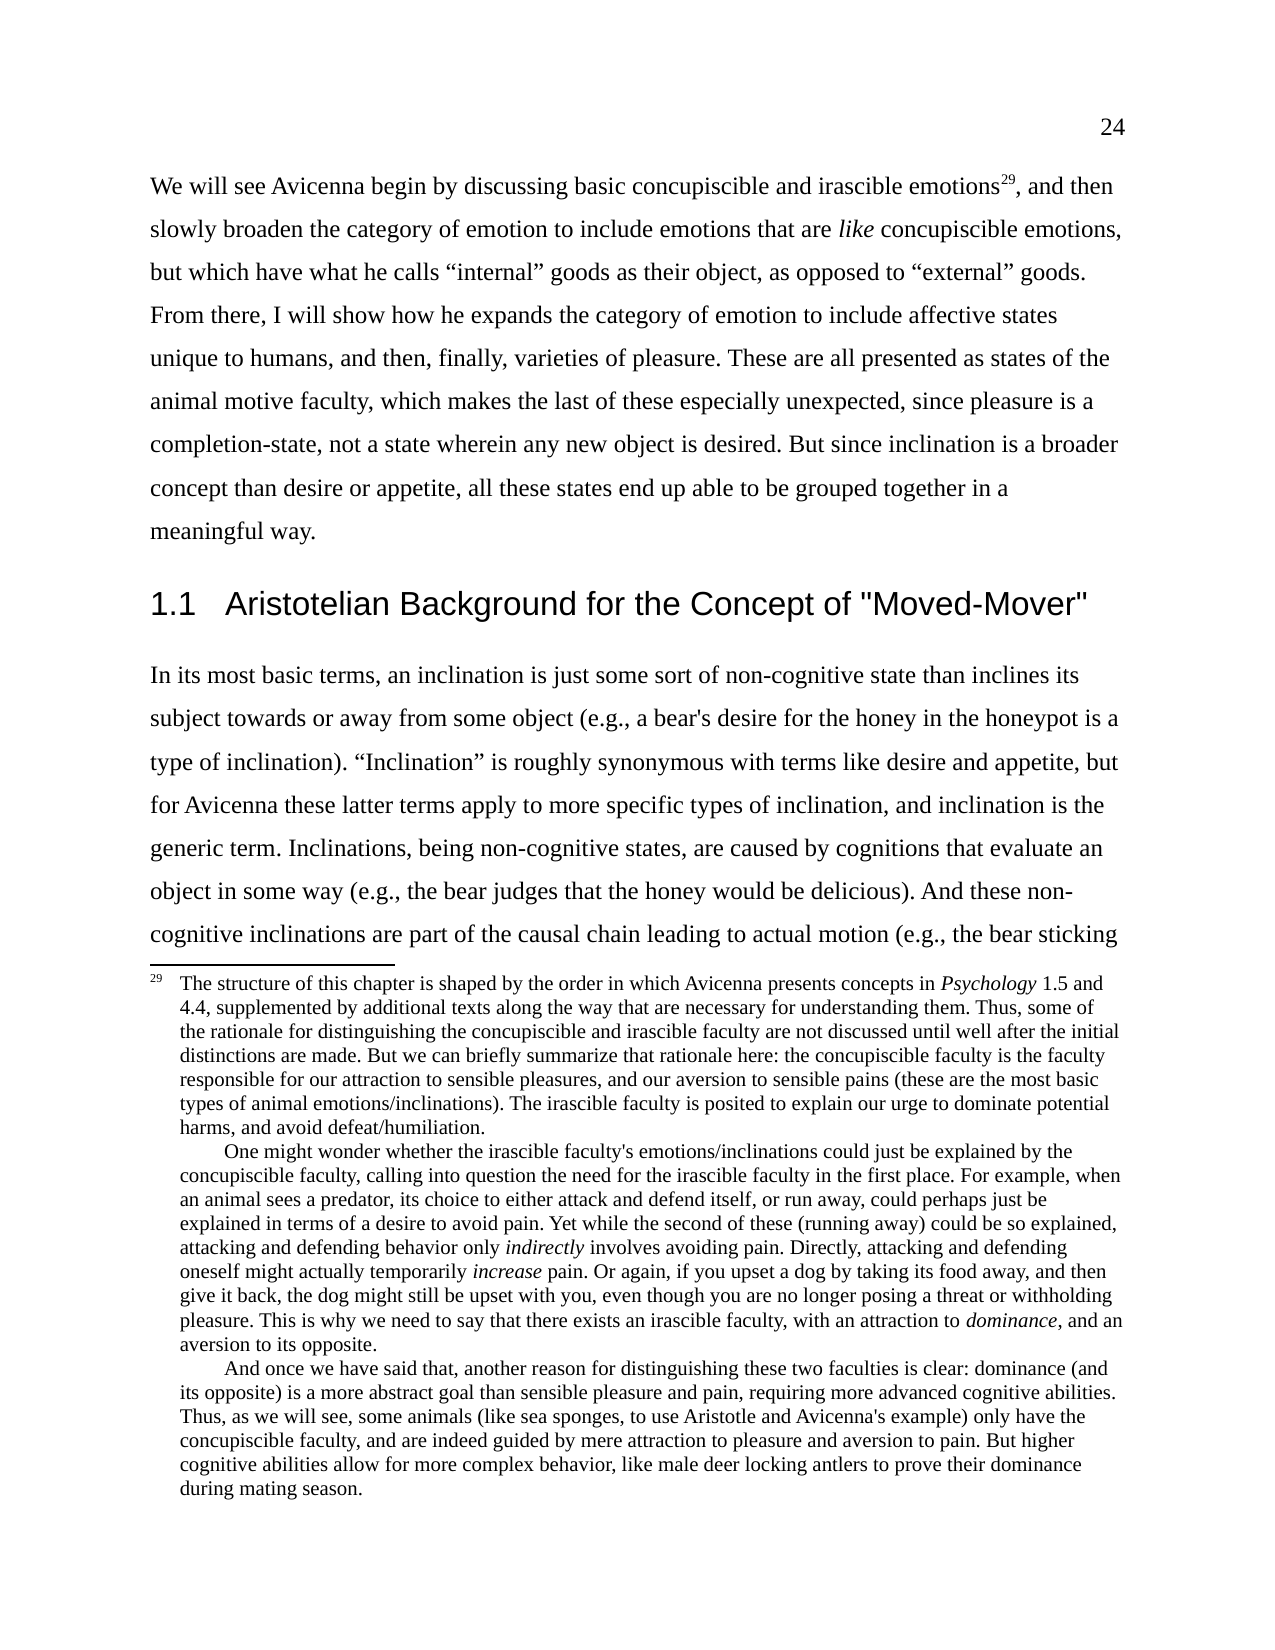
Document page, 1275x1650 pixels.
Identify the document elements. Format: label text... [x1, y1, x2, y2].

text We will see Avicenna begin by discussing basic concupiscible and irascible emotions, and then slowly broaden the category of emotion to include emotions that are like concupiscible emotions, but which have what he calls “internal” goods as their object, as opposed to “external” goods. From there, I will show how he expands the category of emotion to include affective states unique to humans, and then, finally, varieties of pleasure. These are all presented as states of the animal motive faculty, which makes the last of these especially unexpected, since pleasure is a completion-state, not a state wherein any new object is desired. But since inclination is a broader concept than desire or appetite, all these states end up able to be grouped together in a meaningful way. [150, 171, 1125, 544]
text The structure of this chapter is shaped by the order in which Avicenna presents concepts in Psychology 1.5 and 4.4, supplemented by additional texts along the way that are necessary for understanding them. Thus, some of the rationale for distinguishing the concupiscible and irascible faculty are not discussed until well after the initial distinctions are made. But we can briefly summarize that rationale here: the concupiscible faculty is the faculty responsible for our attraction to sensible pleasures, and our aversion to sensible pains (these are the most basic types of animal emotions/inclinations). The irascible faculty is posited to explain our urge to dominate potential harms, and avoid defeat/humiliation. [150, 971, 1125, 1139]
text In its most basic terms, an inclination is just some sort of non-cognitive state than inclines its subject towards or away from some object (e.g., a bear's desire for the honey in the honeypot is a type of inclination). “Inclination” is roughly synonymous with terms like desire and appetite, but for Avicenna these latter terms apply to more specific types of inclination, and inclination is the generic term. Inclinations, being non-cognitive states, are caused by cognitions that evaluate an object in some way (e.g., the bear judges that the honey would be delicious). And these non-cognitive inclinations are part of the causal chain leading to actual motion (e.g., the bear sticking [150, 660, 1125, 948]
text One might wonder whether the irascible faculty's emotions/inclinations could just be explained by the concupiscible faculty, calling into question the need for the irascible faculty in the first place. For example, when an animal sees a predator, its choice to either attack and defend itself, or run away, could perhaps just be explained in terms of a desire to avoid pain. Yet while the second of these (running away) could be so explained, attacking and defending behavior only indirectly involves avoiding pain. Directly, attacking and defending oneself might actually temporarily increase pain. Or again, if you upset a dog by taking its food away, and then give it back, the dog might still be upset with you, even though you are no longer posing a threat or withholding pleasure. This is why we need to say that there exists an irascible faculty, with an attraction to dominance, and an aversion to its opposite. [150, 1139, 1125, 1356]
subtitle 1.1 Aristotelian Background for the Concept of "Moved-Mover" [150, 584, 1125, 623]
text And once we have said that, another reason for distinguishing these two faculties is clear: dominance (and its opposite) is a more abstract goal than sensible pleasure and pain, requiring more advanced cognitive abilities. Thus, as we will see, some animals (like sea sponges, to use Aristotle and Avicenna's example) only have the concupiscible faculty, and are indeed guided by mere attraction to pleasure and aversion to pain. But higher cognitive abilities allow for more complex behavior, like male deer locking antlers to prove their dominance during mating season. [150, 1356, 1125, 1500]
